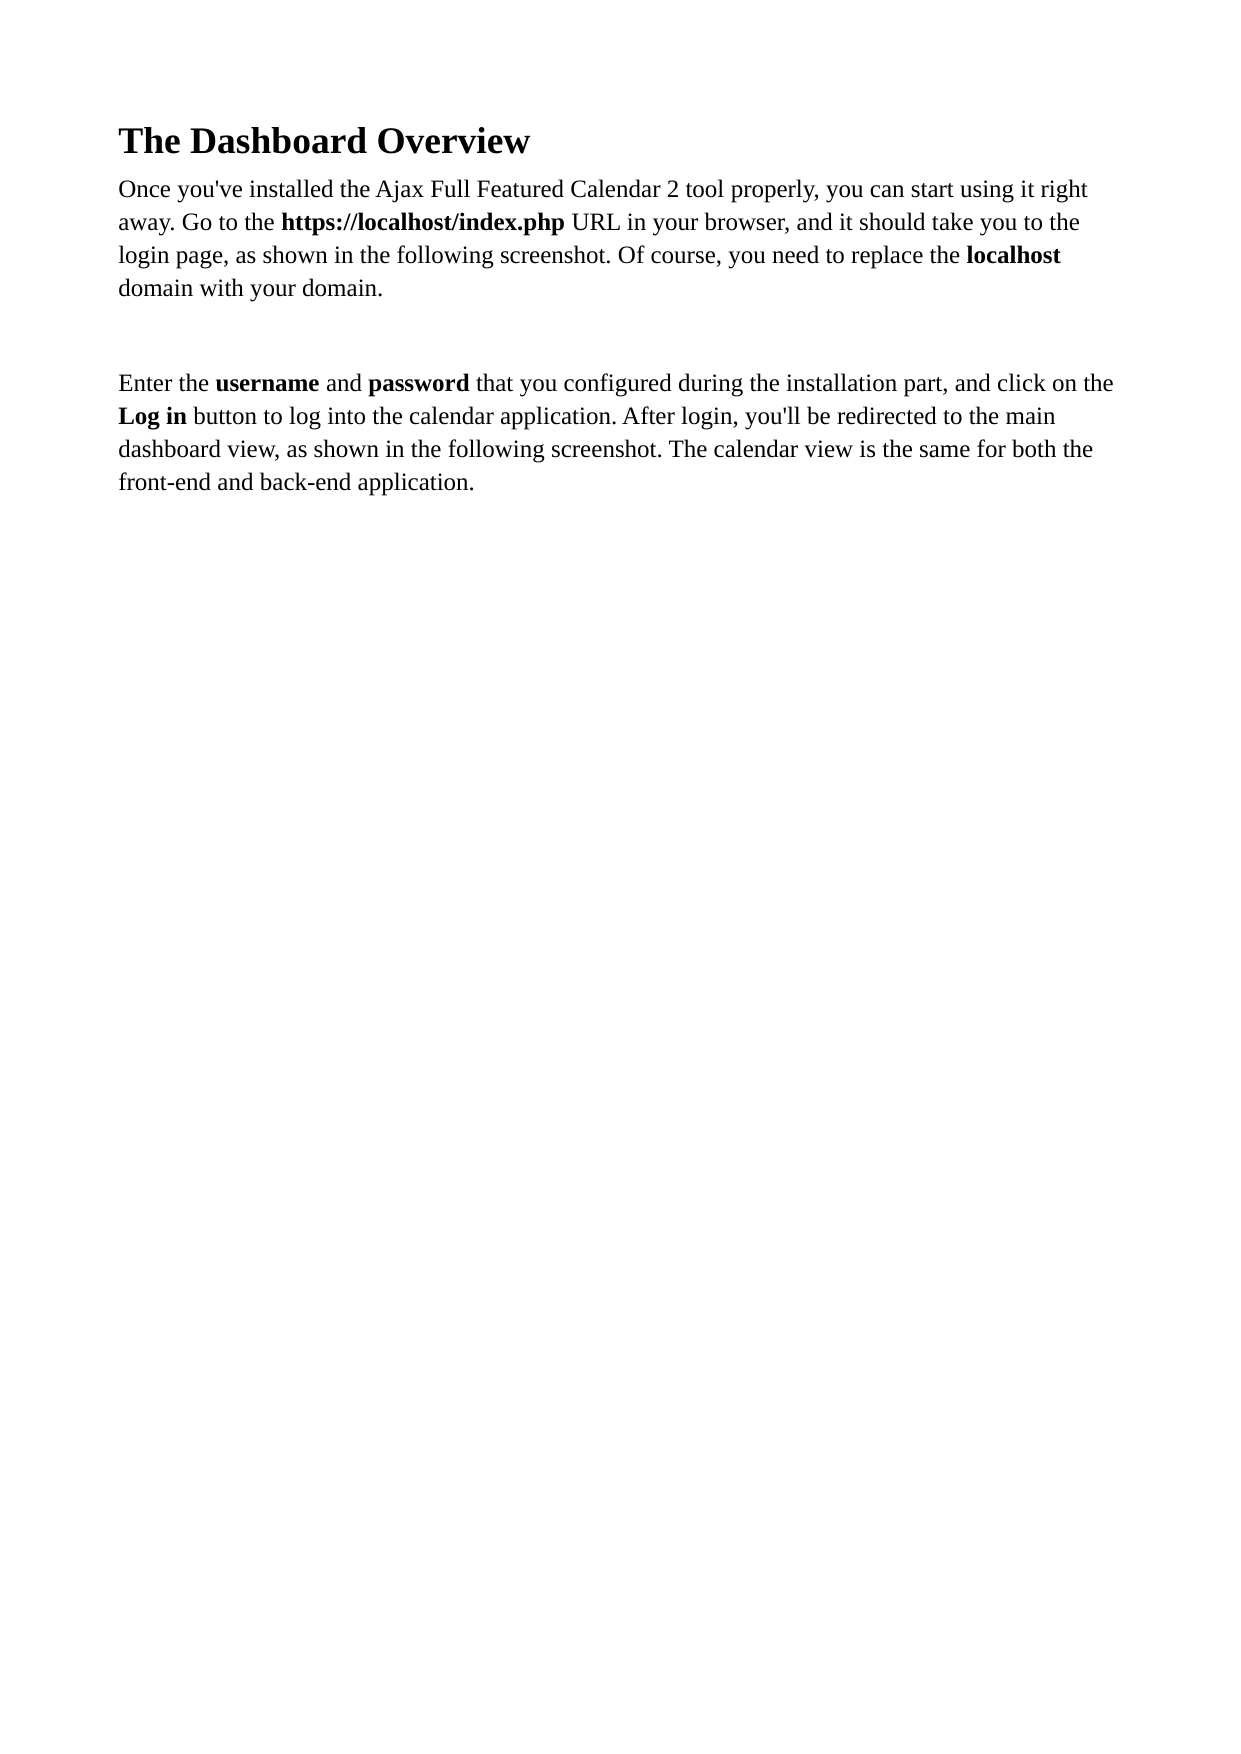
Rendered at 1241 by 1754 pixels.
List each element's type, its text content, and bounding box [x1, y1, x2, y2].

subtitle The Dashboard Overview [118, 118, 1122, 161]
text Enter the username and password that you configured during the installation part, and click on the Log in button to log into the calendar application. After login, you'll be redirected to the main dashboard view, as shown in the following screenshot. The calendar view is the same for both the front-end and back-end application. [118, 368, 1122, 496]
text Once you've installed the Ajax Full Featured Calendar 2 tool properly, you can start using it right away. Go to the https://localhost/index.php URL in your browser, and it should take you to the login page, as shown in the following screenshot. Of course, you need to replace the localhost domain with your domain. [118, 174, 1122, 302]
